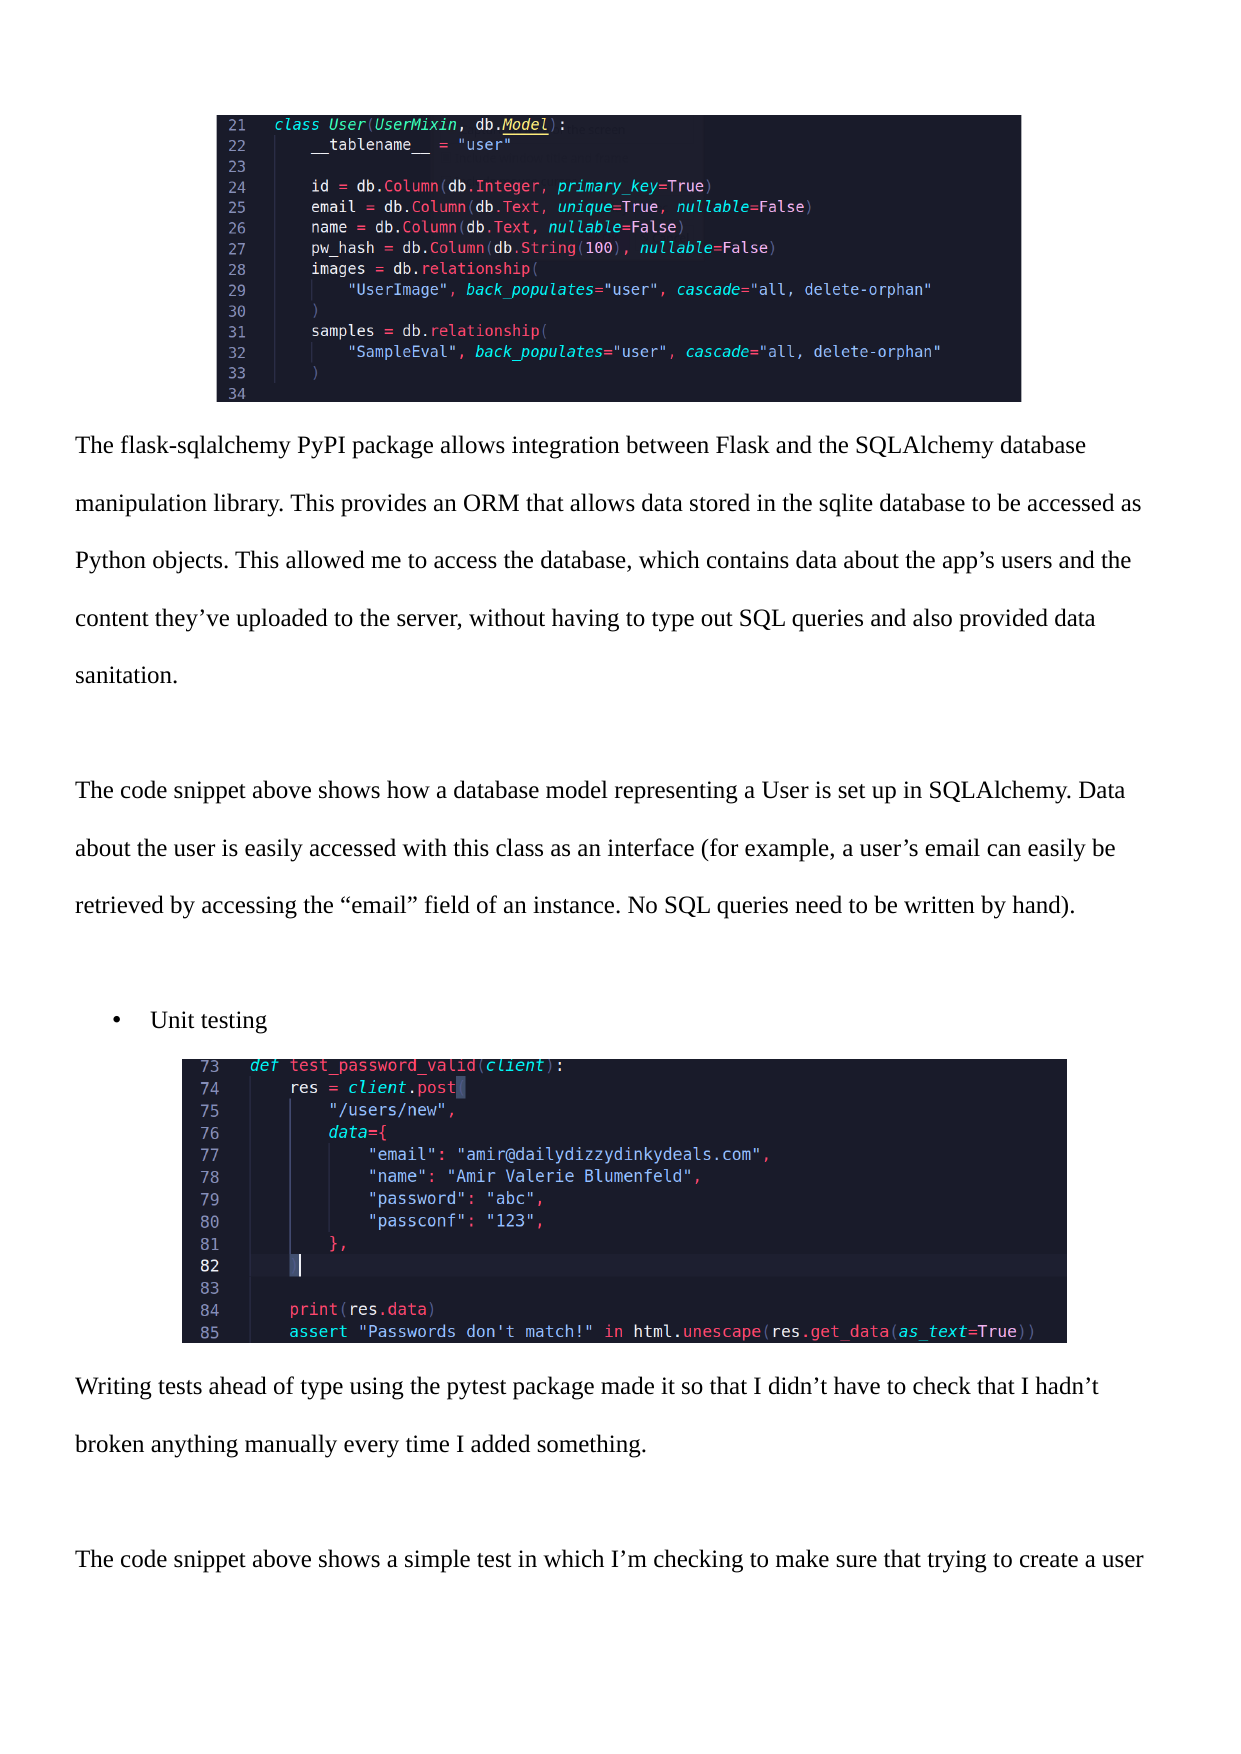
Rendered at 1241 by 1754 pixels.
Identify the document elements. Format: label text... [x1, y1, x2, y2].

text The flask-sqlalchemy PyPI package allows integration between Flask and the SQLAlchemy database manipulation library. This provides an ORM that allows data stored in the sqlite database to be accessed as Python objects. This allowed me to access the database, which contains data about the app’s users and the content they’ve uploaded to the server, without having to type out SQL queries and also provided data sanitation. [75, 116, 1163, 689]
picture [216, 115, 1022, 402]
text Writing tests ahead of type using the pytest package made it so that I didn’t have to check that I hadn’t broken anything manually every time I added something. [75, 1063, 1163, 1458]
text The code snippet above shows a simple test in which I’m checking to make sure that trying to create a user [75, 1544, 1163, 1573]
picture [182, 1059, 1067, 1343]
list Unit testing [112, 1005, 1163, 1034]
text The code snippet above shows how a database model representing a User is set up in SQLAlchemy. Data about the user is easily accessed with this class as an interface (for example, a user’s email can easily be retrieved by accessing the “email” field of an instance. No SQL queries need to be written by hand). [75, 775, 1163, 919]
